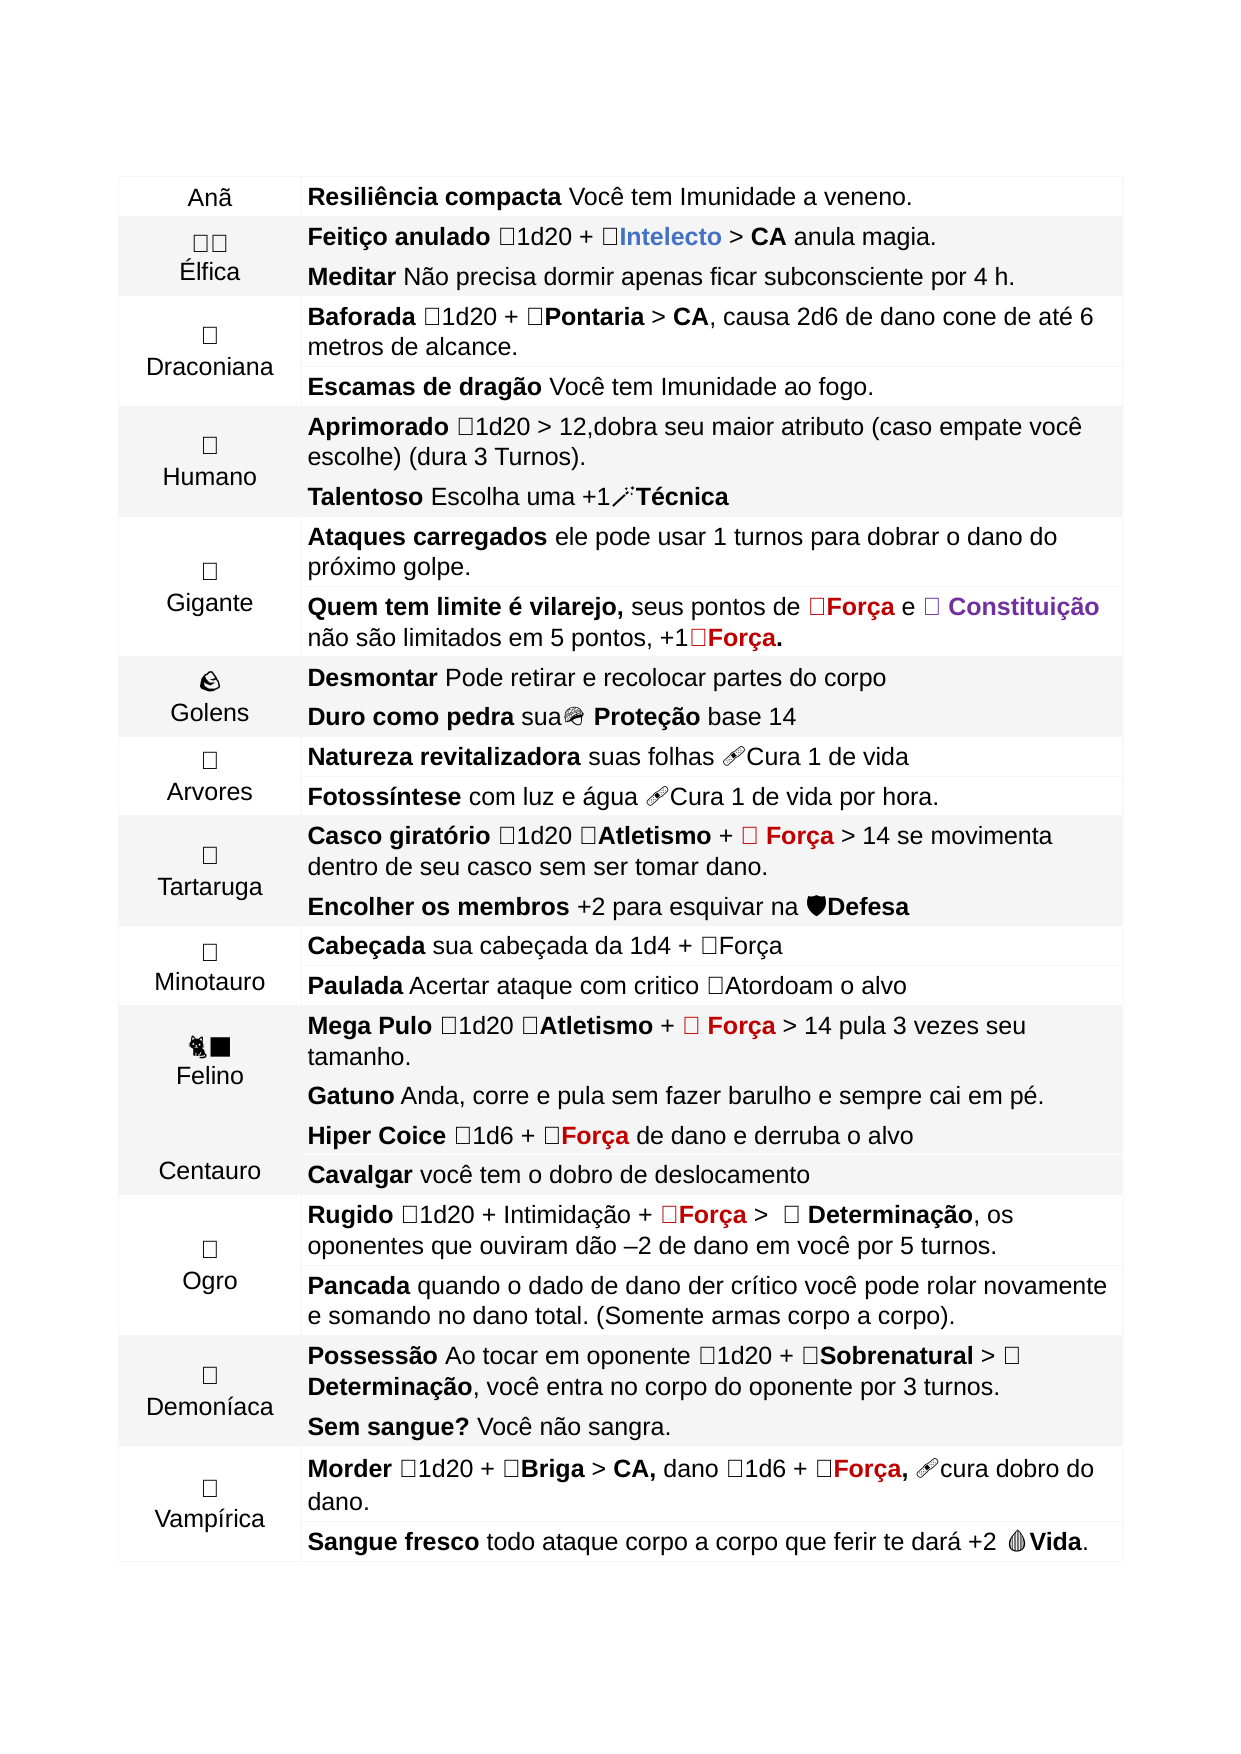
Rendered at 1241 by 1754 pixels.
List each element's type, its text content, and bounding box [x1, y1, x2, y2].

table_cell Encolher os membros +2 para esquivar na 🛡️Defesa [302, 887, 1122, 925]
table_cell 🐢 Tartaruga [119, 816, 301, 925]
table_cell Paulada Acertar ataque com critico 🌀Atordoam o alvo [302, 966, 1122, 1005]
table_cell Morder 🎲1d20 + 🥊Briga > 🛡️CA, dano 🎲1d6 + 💪Força, 🩹cura dobro do dano. [302, 1446, 1122, 1521]
table_cell Mega Pulo 🎲1d20 🏃Atletismo + 💪 Força > 14 pula 3 vezes seu tamanho. [302, 1006, 1122, 1075]
table_cell Ataques carregados ele pode usar 1 turnos para dobrar o dano do próximo golpe. [302, 517, 1122, 586]
table_cell 🧝🏼 Élfica [119, 217, 301, 295]
table_cell 🪨 Golens [119, 657, 301, 736]
table_cell Hiper Coice 🎲1d6 + 💪Força de dano e derruba o alvo [302, 1116, 1122, 1154]
table_cell Baforada 🎲1d20 + 🎯Pontaria > 🛡️CA, causa 2d6 de dano cone de até 6 metros de alcance. [302, 296, 1122, 366]
table_cell Cabeçada sua cabeçada da 1d4 + 💪Força [302, 926, 1122, 965]
table_cell 🧛 Vampírica [119, 1446, 301, 1561]
table_cell Gatuno Anda, corre e pula sem fazer barulho e sempre cai em pé. [302, 1076, 1122, 1115]
table_cell Meditar Não precisa dormir apenas ficar subconsciente por 4 h. [302, 257, 1122, 295]
table_cell Quem tem limite é vilarejo, seus pontos de 💪Força e ✊ Constituição não são limitados em 5 pontos, +1💪Força. [302, 587, 1122, 656]
table_cell Sangue fresco todo ataque corpo a corpo que ferir te dará +2 🩸Vida. [302, 1522, 1122, 1561]
table_cell Fotossíntese com luz e água 🩹Cura 1 de vida por hora. [302, 777, 1122, 815]
table_cell 🧌 Ogro [119, 1195, 301, 1335]
table_cell Aprimorado 🎲1d20 > 12,dobra seu maior atributo (caso empate você escolhe) (dura 3 Turnos). [302, 407, 1122, 476]
table_cell Duro como pedra sua🪖 Proteção base 14 [302, 697, 1122, 736]
table_cell Sem sangue? Você não sangra. [302, 1406, 1122, 1445]
table_header Anã [119, 177, 301, 216]
table_cell 🦶 Gigante [119, 517, 301, 656]
table_cell Natureza revitalizadora suas folhas 🩹Cura 1 de vida [302, 737, 1122, 776]
table_cell Pancada quando o dado de dano der crítico você pode rolar novamente e somando no dano total. (Somente armas corpo a corpo). [302, 1266, 1122, 1335]
table_cell 🌲 Arvores [119, 737, 301, 815]
table_cell Rugido 🎲1d20 + Intimidação + 💪Força > 🧗 Determinação, os oponentes que ouviram dão –2 de dano em você por 5 turnos. [302, 1195, 1122, 1264]
table_cell 🐂 Minotauro [119, 926, 301, 1005]
table_cell 👨 Humano [119, 407, 301, 516]
table_cell Talentoso Escolha uma +1🪄Técnica [302, 477, 1122, 516]
table_cell 👿 Demoníaca [119, 1336, 301, 1445]
table_cell Casco giratório 🎲1d20 🏃Atletismo + 💪 Força > 14 se movimenta dentro de seu casco sem ser tomar dano. [302, 816, 1122, 886]
table_cell Possessão Ao tocar em oponente 🎲1d20 + 👻Sobrenatural > 🧗 Determinação, você entra no corpo do oponente por 3 turnos. [302, 1336, 1122, 1405]
table_cell Cavalgar você tem o dobro de deslocamento [302, 1156, 1122, 1194]
table_cell Desmontar Pode retirar e recolocar partes do corpo [302, 657, 1122, 696]
table_cell Feitiço anulado 🎲1d20 + 🧠Intelecto > 🛡️CA anula magia. [302, 217, 1122, 256]
table_cell 🐎 Centauro [119, 1116, 301, 1194]
table_cell 🐲 Draconiana [119, 296, 301, 406]
table_cell 🐈‍⬛ Felino [119, 1006, 301, 1115]
table_cell Resiliência compacta Você tem Imunidade a veneno. [302, 177, 1122, 216]
table_cell Escamas de dragão Você tem Imunidade ao fogo. [302, 367, 1122, 406]
